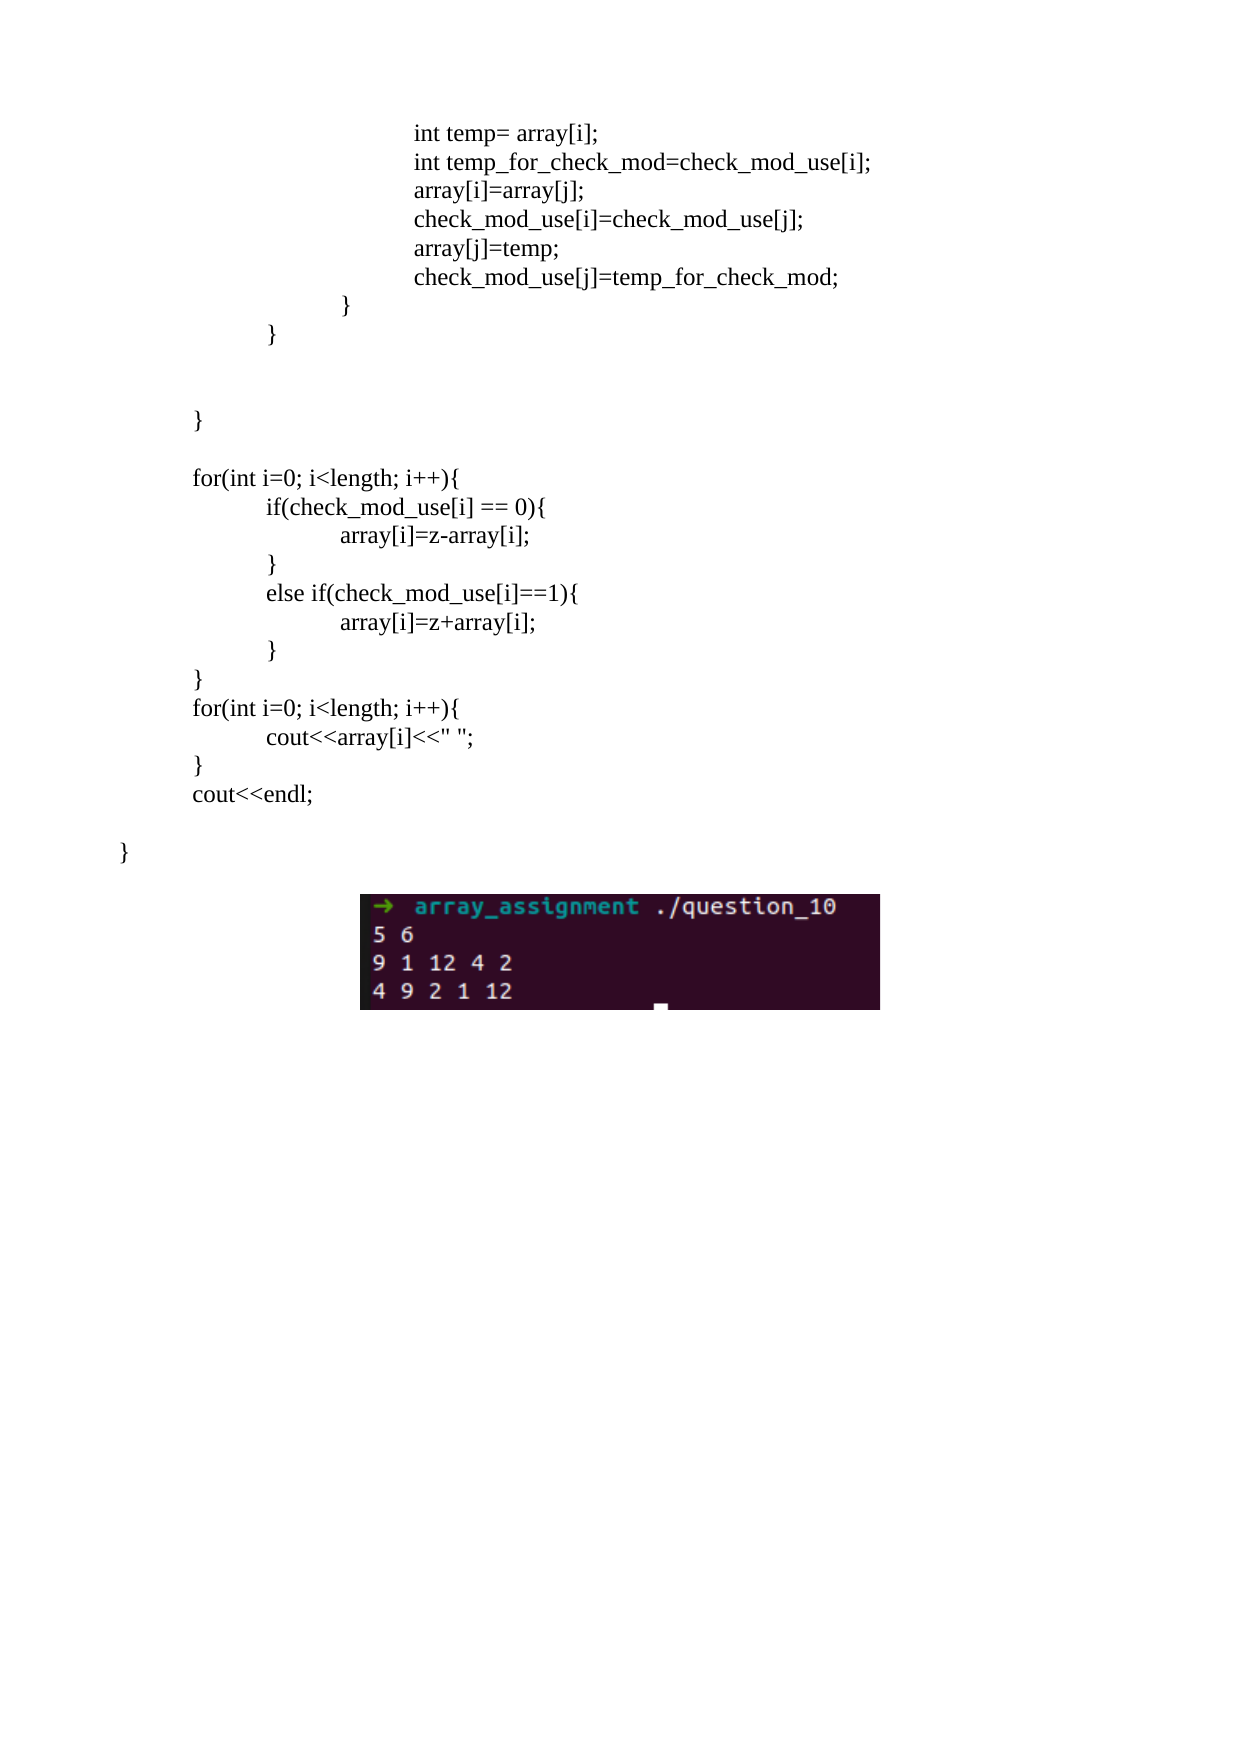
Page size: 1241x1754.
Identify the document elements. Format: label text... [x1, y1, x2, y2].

text check_mod_use[j]=temp_for_check_mod; [118, 262, 1122, 291]
text for(int i=0; i<length; i++){ [118, 693, 1122, 722]
text } [118, 291, 1122, 319]
text } [118, 837, 1122, 866]
text cout<<endl; [118, 779, 1122, 808]
text else if(check_mod_use[i]==1){ [118, 578, 1122, 607]
text array[i]=z-array[i]; [118, 521, 1122, 549]
text array[i]=array[j]; [118, 176, 1122, 204]
text for(int i=0; i<length; i++){ [118, 463, 1122, 492]
text array[i]=z+array[i]; [118, 607, 1122, 636]
text cout<<array[i]<<" "; [118, 722, 1122, 751]
text if(check_mod_use[i] == 0){ [118, 492, 1122, 521]
text } [118, 751, 1122, 779]
text } [118, 549, 1122, 578]
text } [118, 636, 1122, 664]
text int temp= array[i]; [118, 118, 1122, 147]
text int temp_for_check_mod=check_mod_use[i]; [118, 147, 1122, 176]
text } [118, 406, 1122, 434]
text check_mod_use[i]=check_mod_use[j]; [118, 204, 1122, 233]
text } [118, 319, 1122, 348]
picture [360, 894, 881, 1010]
text array[j]=temp; [118, 233, 1122, 262]
text } [118, 664, 1122, 693]
